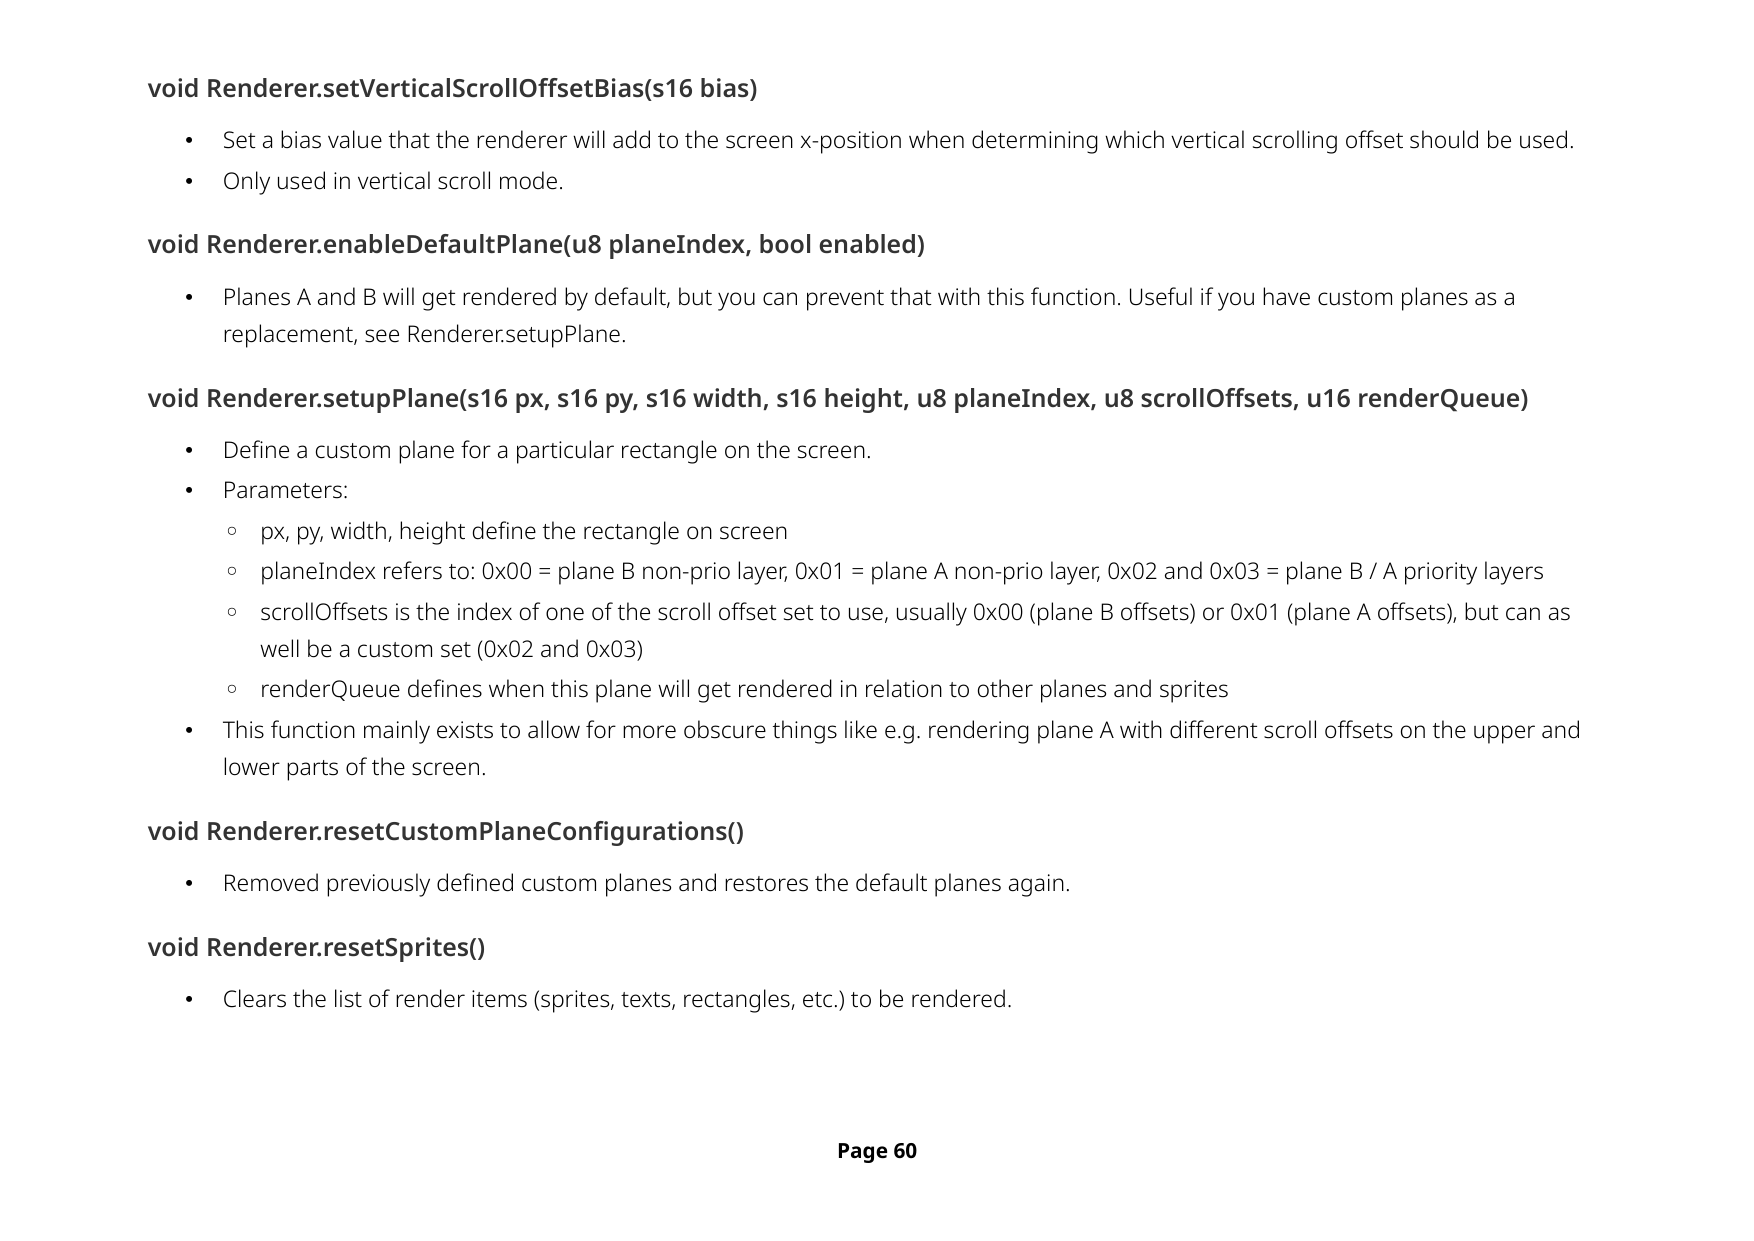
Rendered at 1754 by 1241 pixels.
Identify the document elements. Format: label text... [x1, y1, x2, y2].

subtitle void Renderer.resetSprites() [148, 929, 1606, 964]
list renderQueue defines when this plane will get rendered in relation to other planes and sprites [223, 673, 1606, 704]
list Set a bias value that the renderer will add to the screen x-position when determining which vertical scrolling offset should be used. [185, 124, 1606, 155]
list px, py, width, height define the rectangle on screen [223, 514, 1606, 546]
subtitle void Renderer.enableDefaultPlane(u8 planeIndex, bool enabled) [148, 227, 1606, 261]
list scrollOffsets is the index of one of the scroll offset set to use, usually 0x00 (plane B offsets) or 0x01 (plane A offsets), but can as well be a custom set (0x02 and 0x03) [223, 595, 1606, 664]
subtitle void Renderer.resetCustomPlaneConfigurations() [148, 814, 1606, 848]
list Removed previously defined custom planes and restores the default planes again. [185, 867, 1606, 898]
subtitle void Renderer.setVerticalScrollOffsetBias(s16 bias) [148, 71, 1606, 105]
subtitle void Renderer.setupPlane(s16 px, s16 py, s16 width, s16 height, u8 planeIndex, u8 scrollOffsets, u16 renderQueue) [148, 380, 1606, 414]
list planeIndex refers to: 0x00 = plane B non-prio layer, 0x01 = plane A non-prio layer, 0x02 and 0x03 = plane B / A priority layers [223, 555, 1606, 586]
list This function mainly exists to allow for more obscure things like e.g. rendering plane A with different scroll offsets on the upper and lower parts of the screen. [185, 714, 1606, 782]
list Clears the list of render items (sprites, texts, rectangles, etc.) to be rendered. [185, 983, 1606, 1014]
list Only used in vertical scroll mode. [185, 164, 1606, 196]
list Define a custom plane for a particular rectangle on the screen. [185, 434, 1606, 465]
list Parameters: [185, 474, 1606, 505]
list Planes A and B will get rendered by default, but you can prevent that with this function. Useful if you have custom planes as a replacement, see Renderer.setupPlane. [185, 280, 1606, 349]
